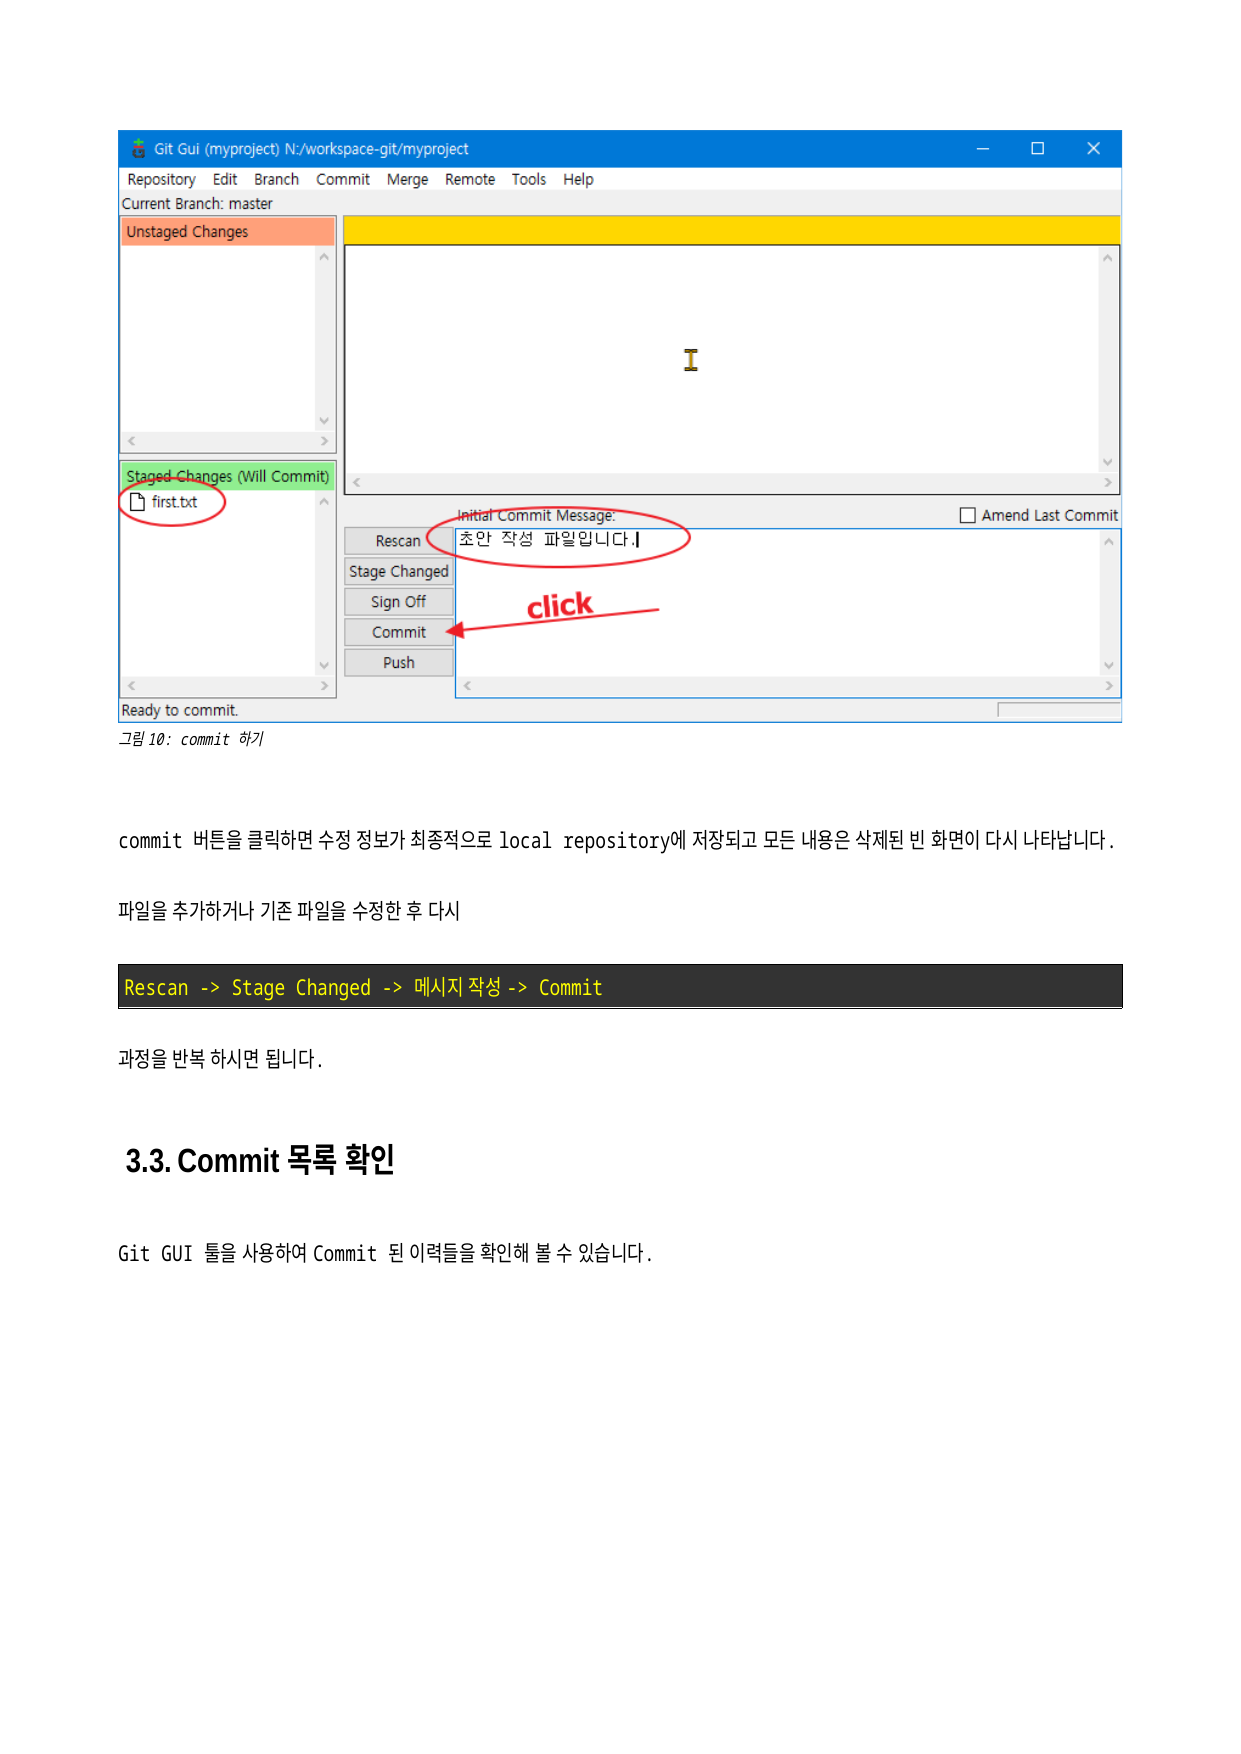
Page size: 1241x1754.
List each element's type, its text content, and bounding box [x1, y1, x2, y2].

text Git GUI 툴을 사용하여 Commit 된 이력들을 확인해 볼 수 있습니다. [118, 1236, 1122, 1267]
text commit 버튼을 클릭하면 수정 정보가 최종적으로 local repository에 저장되고 모든 내용은 삭제된 빈 화면이 다시 나타납니다. [118, 823, 1122, 855]
text 그림 10: commit 하기 [118, 723, 1122, 750]
table_header Rescan -> Stage Changed -> 메시지 작성 -> Commit [119, 965, 1122, 1007]
subtitle Commit 목록 확인 [118, 1133, 1122, 1182]
text 과정을 반복 하시면 됩니다. [118, 1042, 1122, 1073]
text 파일을 추가하거나 기존 파일을 수정한 후 다시 [118, 894, 1122, 925]
picture [118, 130, 1123, 723]
